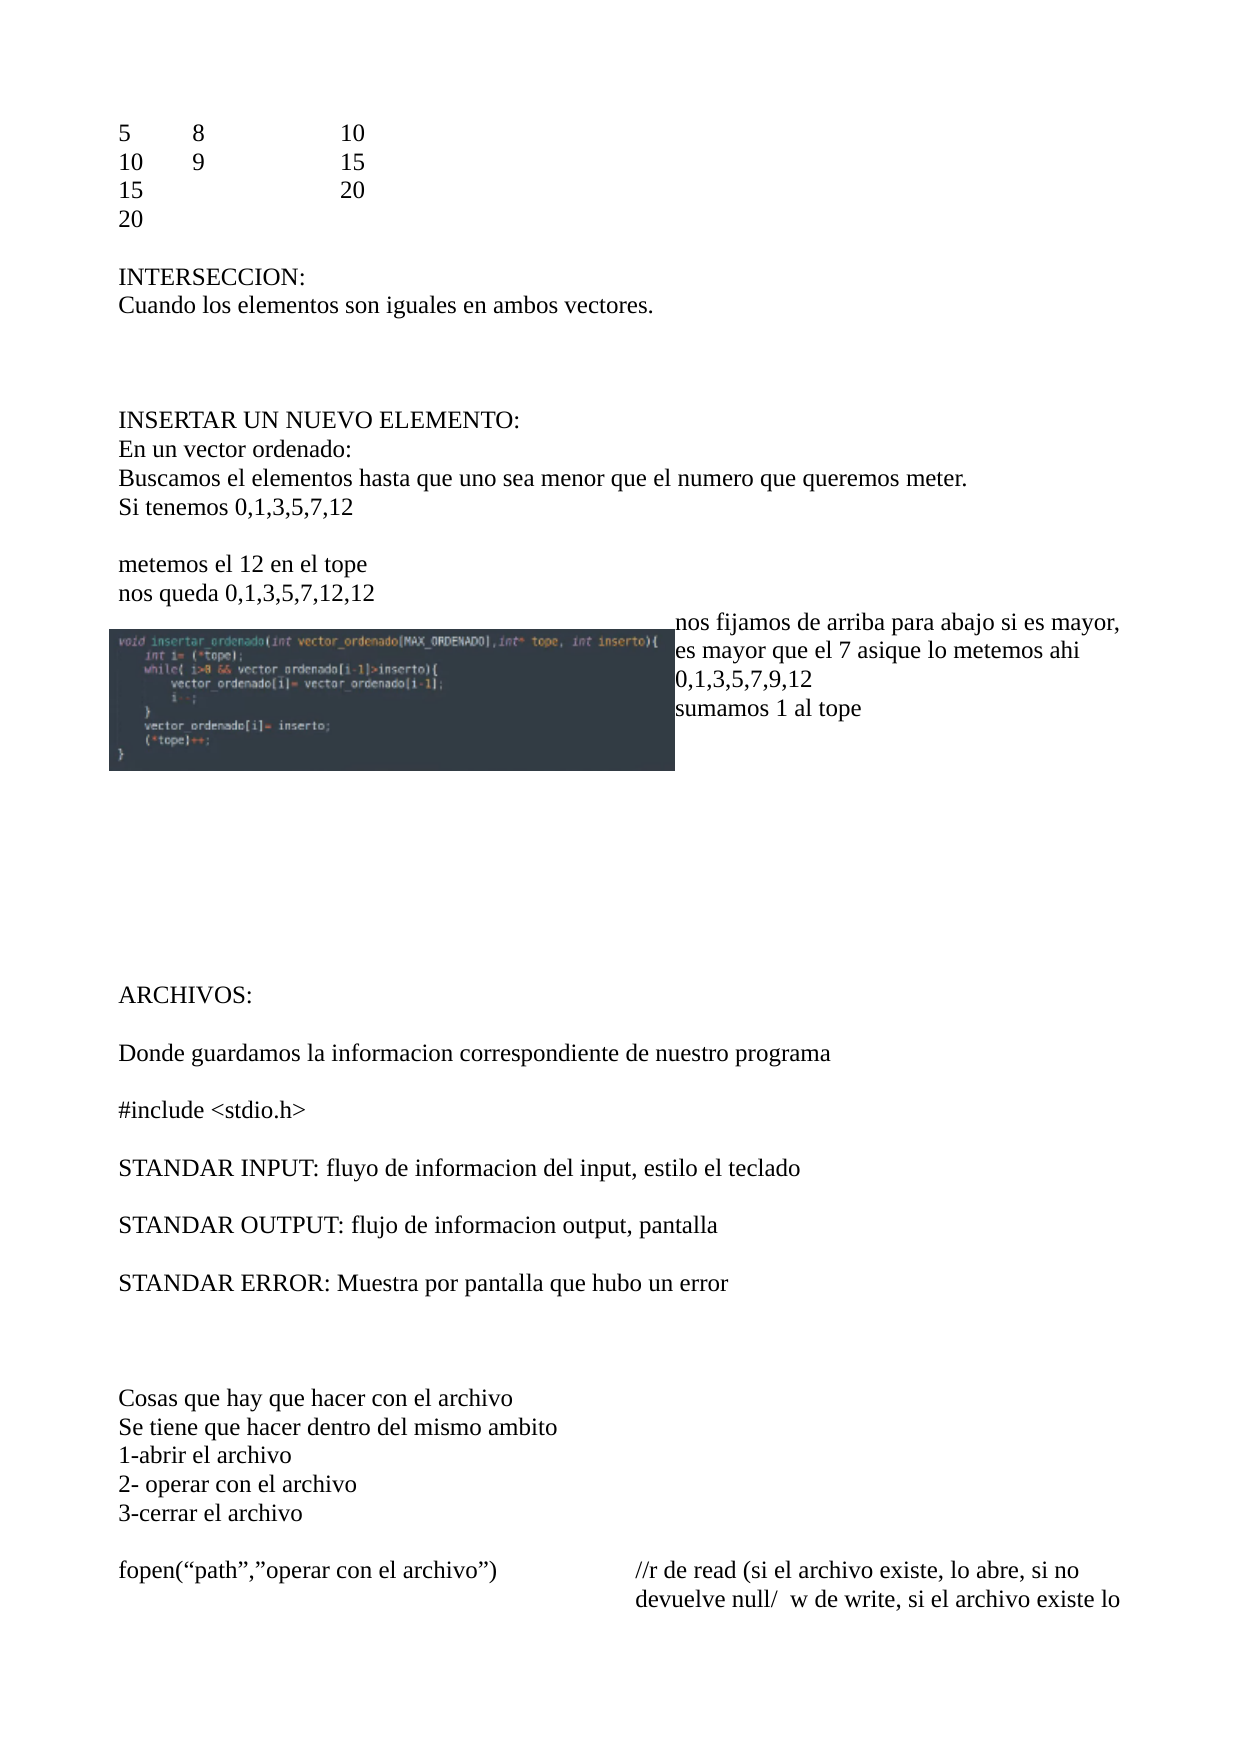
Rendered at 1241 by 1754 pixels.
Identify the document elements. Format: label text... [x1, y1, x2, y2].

text STANDAR OUTPUT: flujo de informacion output, pantalla [118, 1211, 1122, 1239]
text sumamos 1 al tope [675, 693, 1122, 722]
text #include <stdio.h> [118, 1096, 1122, 1124]
text 1-abrir el archivo [118, 1441, 1122, 1469]
text 0,1,3,5,7,9,12 [675, 664, 1122, 693]
text Cosas que hay que hacer con el archivo [118, 1383, 1122, 1412]
text INTERSECCION: [118, 262, 1122, 291]
text Buscamos el elementos hasta que uno sea menor que el numero que queremos meter. [118, 463, 1122, 492]
text STANDAR ERROR: Muestra por pantalla que hubo un error [118, 1268, 1122, 1297]
text Cuando los elementos son iguales en ambos vectores. [118, 291, 1122, 319]
text 3-cerrar el archivo [118, 1498, 1122, 1527]
text En un vector ordenado: [118, 434, 1122, 463]
text Donde guardamos la informacion correspondiente de nuestro programa [118, 1038, 1122, 1067]
text fopen(“path”,”operar con el archivo”) //r de read (si el archivo existe, lo abre, si no devuelve null/ w de write, si el archivo existe lo [118, 1556, 1122, 1613]
text 10 9 15 [118, 147, 1122, 176]
text Se tiene que hacer dentro del mismo ambito [118, 1412, 1122, 1441]
text 2- operar con el archivo [118, 1469, 1122, 1498]
text 20 [118, 204, 1122, 233]
picture [109, 629, 675, 771]
text STANDAR INPUT: fluyo de informacion del input, estilo el teclado [118, 1153, 1122, 1182]
text nos queda 0,1,3,5,7,12,12 [118, 578, 1122, 607]
text ARCHIVOS: [118, 981, 1122, 1009]
text 5 8 10 [118, 118, 1122, 147]
text metemos el 12 en el tope [118, 549, 1122, 578]
text 15 20 [118, 176, 1122, 204]
text Si tenemos 0,1,3,5,7,12 [118, 492, 1122, 521]
text nos fijamos de arriba para abajo si es mayor, es mayor que el 7 asique lo metemos ahi [118, 607, 1122, 664]
text INSERTAR UN NUEVO ELEMENTO: [118, 406, 1122, 434]
